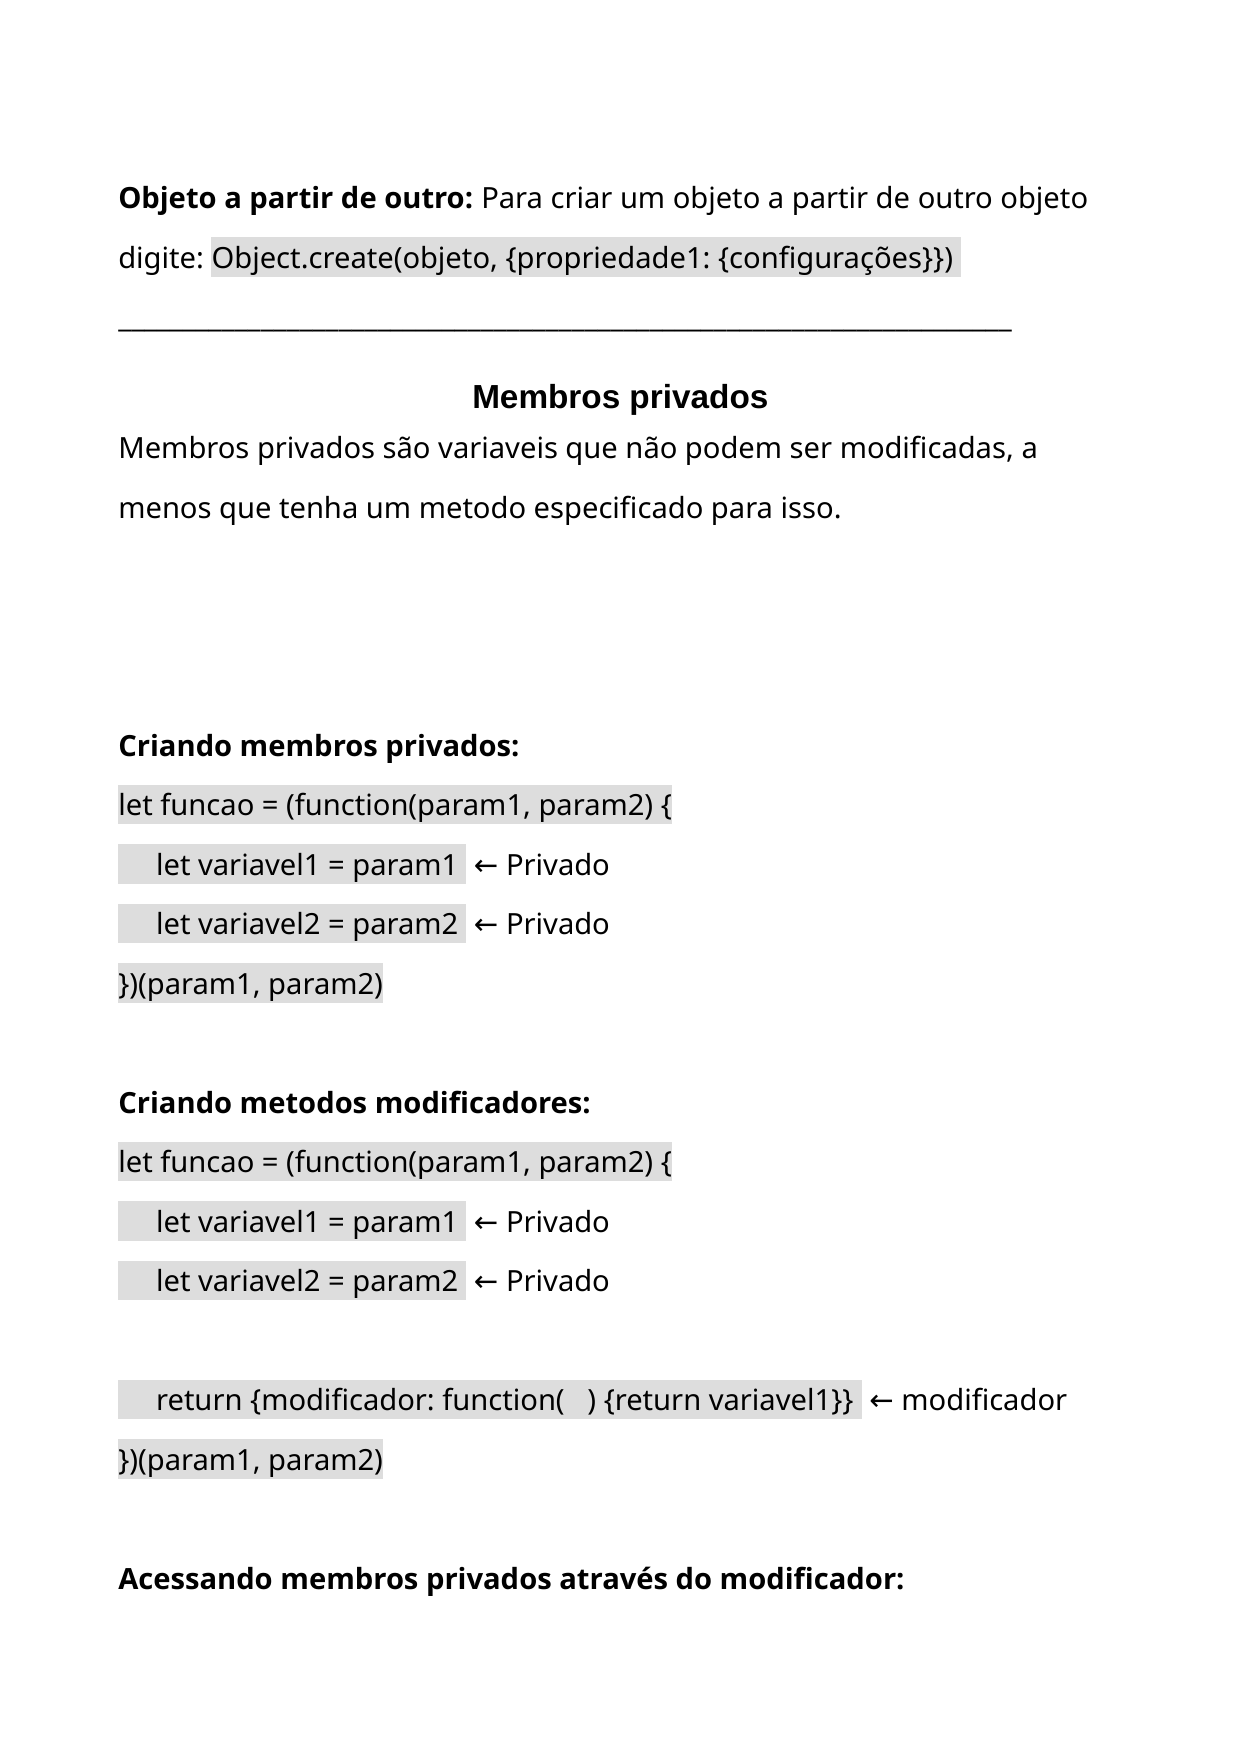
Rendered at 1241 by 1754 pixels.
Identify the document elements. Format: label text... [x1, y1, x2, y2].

text let funcao = (function(param1, param2) { [118, 1142, 1122, 1181]
text let variavel2 = param2 ← Privado [118, 904, 1122, 943]
text return {modificador: function( ) {return variavel1}} ← modificador [118, 1379, 1122, 1419]
text let variavel1 = param1 ← Privado [118, 1201, 1122, 1241]
text let funcao = (function(param1, param2) { [118, 785, 1122, 824]
text Criando metodos modificadores: [118, 1082, 1122, 1122]
text let variavel1 = param1 ← Privado [118, 844, 1122, 884]
text Acessando membros privados através do modificador: [118, 1558, 1122, 1598]
text Membros privados são variaveis que não podem ser modificadas, a menos que tenha um metodo especificado para isso. [118, 428, 1122, 527]
text })(param1, param2) [118, 963, 1122, 1003]
text Objeto a partir de outro: Para criar um objeto a partir de outro objeto digite: Object.create(objeto, {propriedade1: {configurações}}) [118, 178, 1122, 277]
text let variavel2 = param2 ← Privado [118, 1261, 1122, 1300]
text _____________________________________________________________________ [118, 297, 1122, 336]
text Criando membros privados: [118, 725, 1122, 765]
subtitle Membros privados [118, 377, 1122, 415]
text })(param1, param2) [118, 1439, 1122, 1479]
